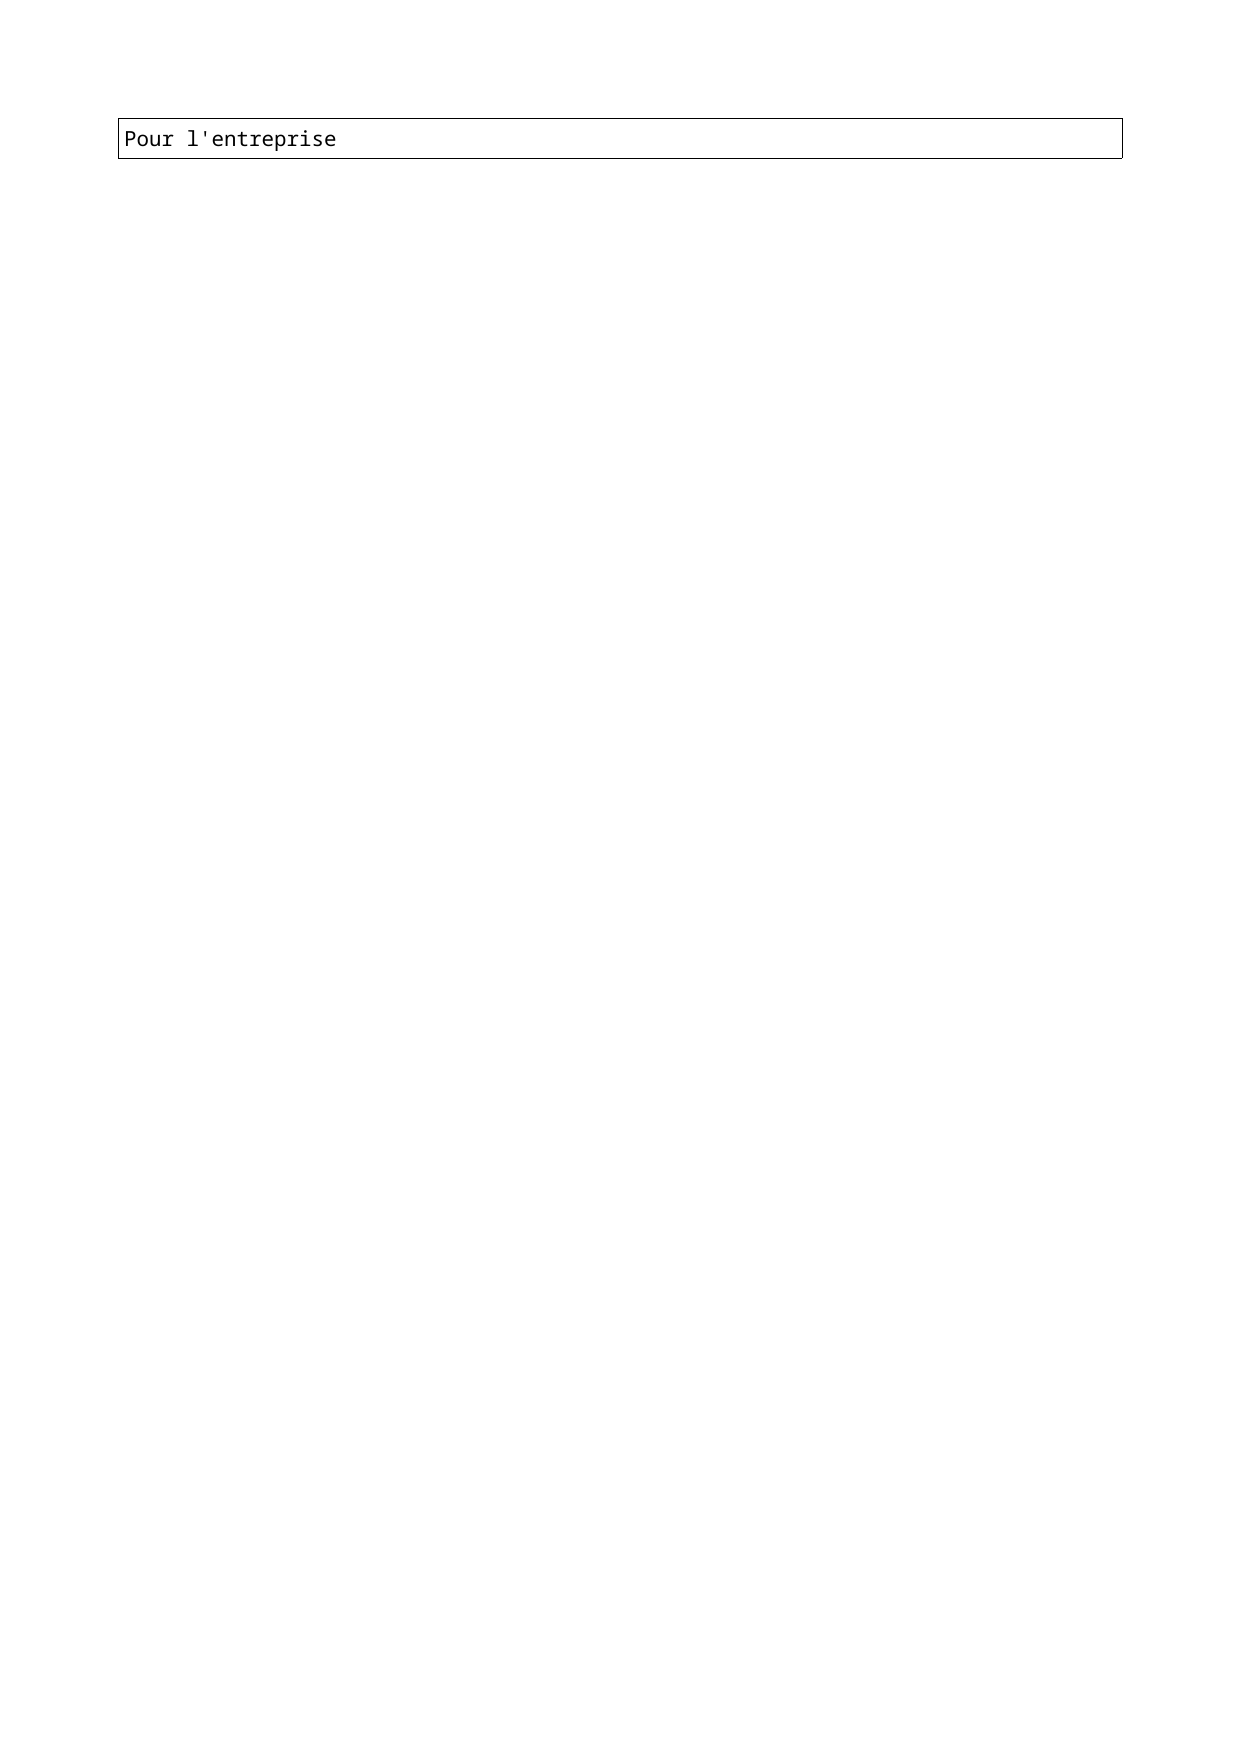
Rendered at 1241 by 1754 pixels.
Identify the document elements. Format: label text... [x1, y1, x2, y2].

table_header Pour l'entreprise [119, 119, 1122, 158]
